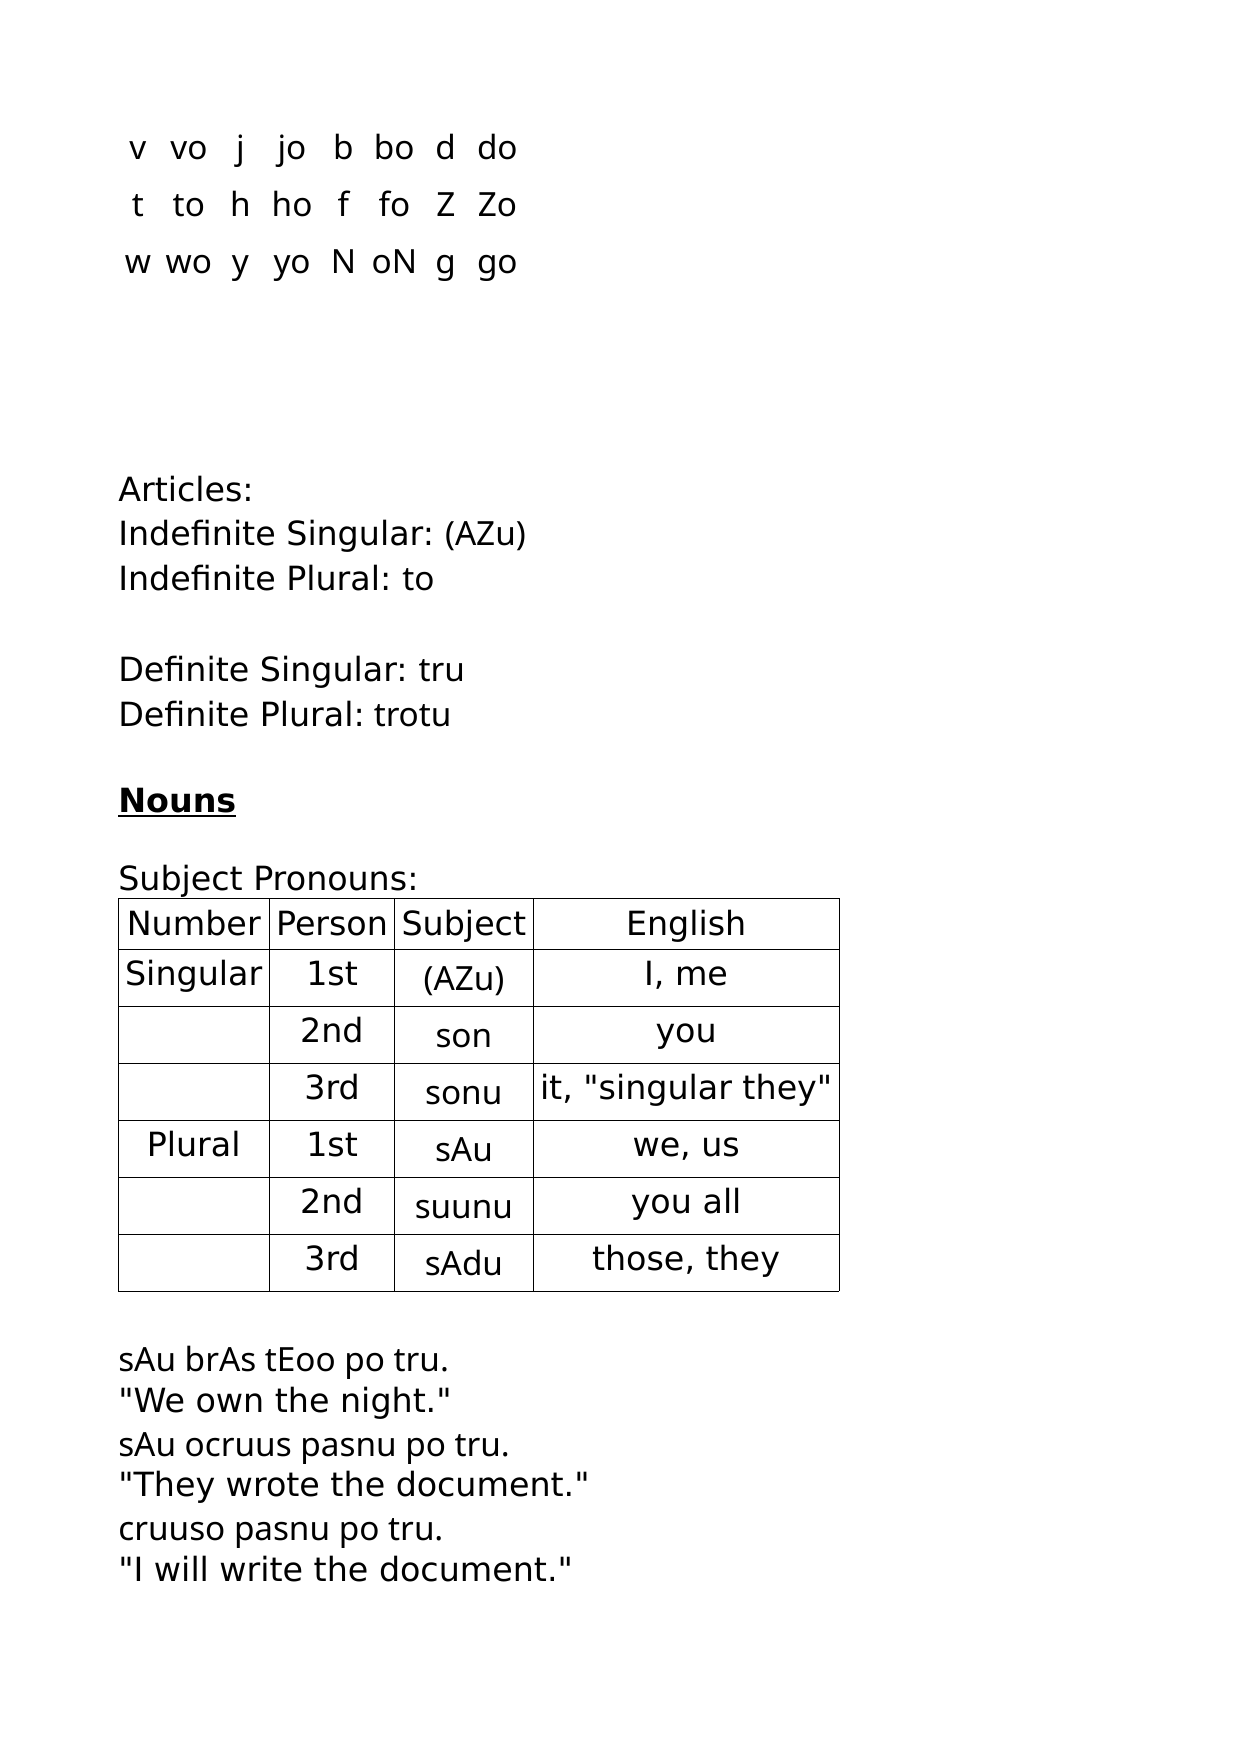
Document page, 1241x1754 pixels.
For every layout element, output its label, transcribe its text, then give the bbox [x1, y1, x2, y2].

table_cell you [534, 1007, 839, 1063]
text "We own the night." [118, 1382, 1122, 1420]
table_cell [119, 1064, 269, 1120]
table_cell 1st [270, 1121, 394, 1177]
text Indefinite Plural: to [118, 555, 1122, 600]
table_cell go [465, 232, 529, 289]
table_cell Singular [119, 950, 269, 1006]
table_cell [569, 232, 634, 289]
table_cell f [324, 175, 362, 232]
table_cell [119, 1178, 269, 1234]
table_cell 2nd [270, 1178, 394, 1234]
table_cell I, me [534, 950, 839, 1006]
table_cell suunu [395, 1178, 533, 1234]
table_cell [119, 1235, 269, 1291]
table_cell vo [157, 118, 220, 175]
table_cell 3rd [270, 1235, 394, 1291]
table_cell sAdu [395, 1235, 533, 1291]
table_cell Z [426, 175, 465, 232]
text Nouns [118, 782, 1122, 821]
table_cell [569, 175, 634, 232]
table_cell (AZu) [395, 950, 533, 1006]
table_cell d [426, 118, 465, 175]
table_cell g [426, 232, 465, 289]
table_cell sonu [395, 1064, 533, 1120]
table_cell h [220, 175, 260, 232]
table_cell N [324, 232, 362, 289]
table_cell 3rd [270, 1064, 394, 1120]
text Articles: [118, 470, 1122, 509]
table_cell [119, 1007, 269, 1063]
table_cell b [324, 118, 362, 175]
text sAu ocruus pasnu po tru. [118, 1420, 1122, 1466]
table_cell bo [363, 118, 426, 175]
table_cell those, they [534, 1235, 839, 1291]
table_cell t [118, 175, 157, 232]
table_cell Zo [465, 175, 529, 232]
text sAu brAs tEoo po tru. [118, 1336, 1122, 1382]
text Definite Plural: trotu [118, 691, 1122, 736]
table_cell w [118, 232, 157, 289]
table_cell v [118, 118, 157, 175]
table_cell 2nd [270, 1007, 394, 1063]
table_cell you all [534, 1178, 839, 1234]
table_cell to [157, 175, 220, 232]
table_cell do [465, 118, 529, 175]
text "They wrote the document." [118, 1466, 1122, 1505]
text Subject Pronouns: [118, 859, 1122, 898]
table_cell it, "singular they" [534, 1064, 839, 1120]
table_cell jo [260, 118, 324, 175]
text cruuso pasnu po tru. [118, 1505, 1122, 1550]
table_cell oN [363, 232, 426, 289]
text Indefinite Singular: (AZu) [118, 509, 1122, 555]
table_cell yo [260, 232, 324, 289]
text "I will write the document." [118, 1550, 1122, 1589]
table_header Person [270, 899, 394, 949]
table_cell Plural [119, 1121, 269, 1177]
table_cell y [220, 232, 260, 289]
table_cell son [395, 1007, 533, 1063]
table_cell [529, 175, 569, 232]
table_cell wo [157, 232, 220, 289]
text Definite Singular: tru [118, 646, 1122, 691]
table_cell sAu [395, 1121, 533, 1177]
table_cell fo [363, 175, 426, 232]
table_cell [529, 232, 569, 289]
table_cell 1st [270, 950, 394, 1006]
table_header Subject [395, 899, 533, 949]
table_header Number [119, 899, 269, 949]
table_cell [569, 118, 634, 175]
table_cell ho [260, 175, 324, 232]
table_cell [529, 118, 569, 175]
table_cell j [220, 118, 260, 175]
table_cell we, us [534, 1121, 839, 1177]
table_header English [534, 899, 839, 949]
